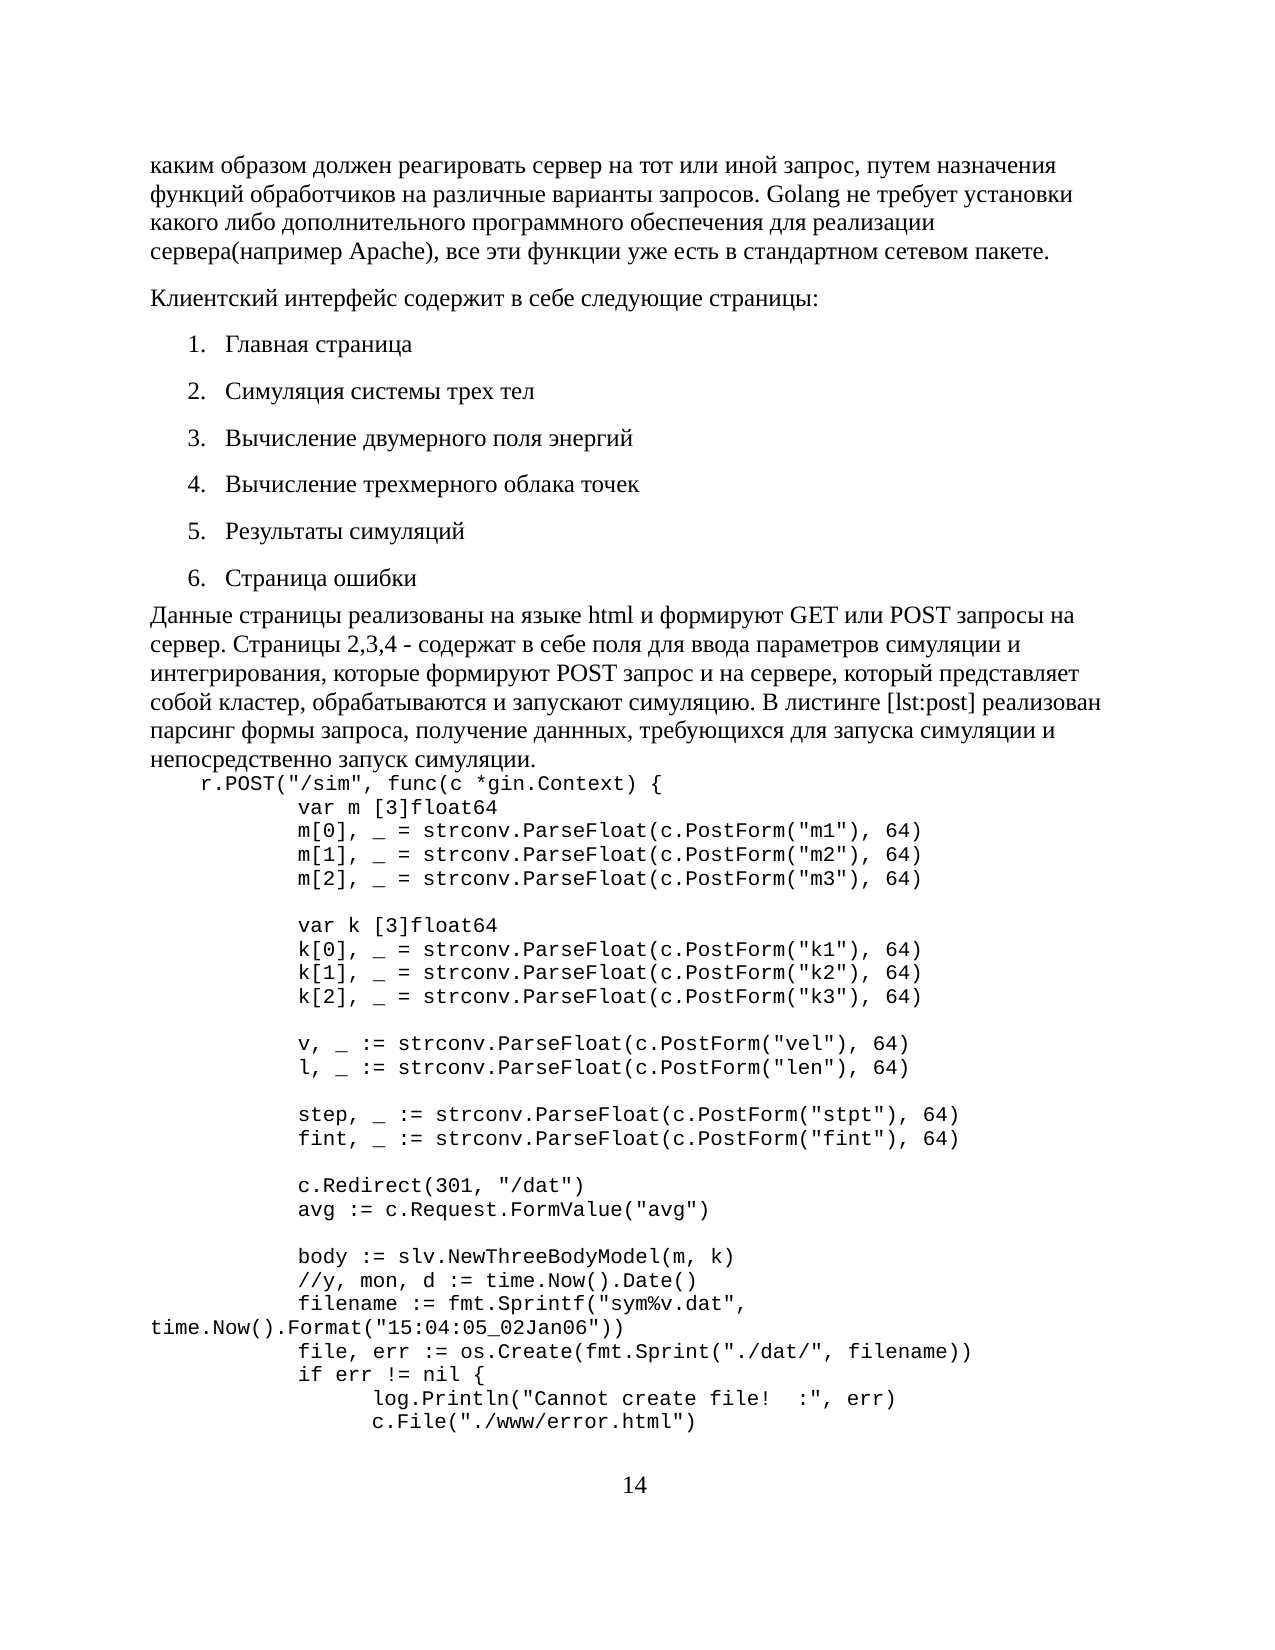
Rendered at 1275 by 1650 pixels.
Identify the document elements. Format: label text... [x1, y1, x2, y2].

list Страница ошибки [187, 563, 1125, 592]
text var m [3]float64 [150, 797, 1125, 820]
text m[0], _ = strconv.ParseFloat(c.PostForm("m1"), 64) [150, 820, 1125, 844]
list Вычисление двумерного поля энергий [187, 423, 1125, 452]
text step, _ := strconv.ParseFloat(c.PostForm("stpt"), 64) [150, 1104, 1125, 1128]
text v, _ := strconv.ParseFloat(c.PostForm("vel"), 64) [150, 1033, 1125, 1057]
text k[1], _ = strconv.ParseFloat(c.PostForm("k2"), 64) [150, 962, 1125, 986]
text r.POST("/sim", func(c *gin.Context) { [150, 773, 1125, 797]
list Главная страница [187, 329, 1125, 358]
text if err != nil { [150, 1364, 1125, 1388]
text fint, _ := strconv.ParseFloat(c.PostForm("fint"), 64) [150, 1128, 1125, 1151]
text k[0], _ = strconv.ParseFloat(c.PostForm("k1"), 64) [150, 939, 1125, 962]
text Клиентский интерфейс содержит в себе следующие страницы: [150, 283, 1125, 312]
text каким образом должен реагировать сервер на тот или иной запрос, путем назначения функций обработчиков на различные варианты запросов. Golang не требует установки какого либо дополнительного программного обеспечения для реализации сервера(например Apache), все эти функции уже есть в стандартном сетевом пакете. [150, 150, 1125, 265]
text c.Redirect(301, "/dat") [150, 1175, 1125, 1199]
text l, _ := strconv.ParseFloat(c.PostForm("len"), 64) [150, 1057, 1125, 1081]
list Вычисление трехмерного облака точек [187, 469, 1125, 498]
text avg := c.Request.FormValue("avg") [150, 1199, 1125, 1222]
text file, err := os.Create(fmt.Sprint("./dat/", filename)) [150, 1341, 1125, 1364]
text k[2], _ = strconv.ParseFloat(c.PostForm("k3"), 64) [150, 986, 1125, 1009]
text log.Println("Cannot create file! :", err) [150, 1388, 1125, 1412]
text m[2], _ = strconv.ParseFloat(c.PostForm("m3"), 64) [150, 868, 1125, 891]
text Данные страницы реализованы на языке html и формируют GET или POST запросы на сервер. Страницы 2,3,4 - содержат в себе поля для ввода параметров симуляции и интегрирования, которые формируют POST запрос и на сервере, который представляет собой кластер, обрабатываются и запускают симуляцию. В листинге [lst:post] реализован парсинг формы запроса, получение даннных, требующихся для запуска симуляции и непосредственно запуск симуляции. [150, 601, 1125, 773]
text m[1], _ = strconv.ParseFloat(c.PostForm("m2"), 64) [150, 844, 1125, 868]
text var k [3]float64 [150, 915, 1125, 939]
text filename := fmt.Sprintf("sym%v.dat", time.Now().Format("15:04:05_02Jan06")) [150, 1293, 1125, 1341]
list Результаты симуляций [187, 516, 1125, 545]
text //y, mon, d := time.Now().Date() [150, 1270, 1125, 1293]
list Симуляция системы трех тел [187, 376, 1125, 405]
text body := slv.NewThreeBodyModel(m, k) [150, 1246, 1125, 1270]
text c.File("./www/error.html") [150, 1412, 1125, 1435]
